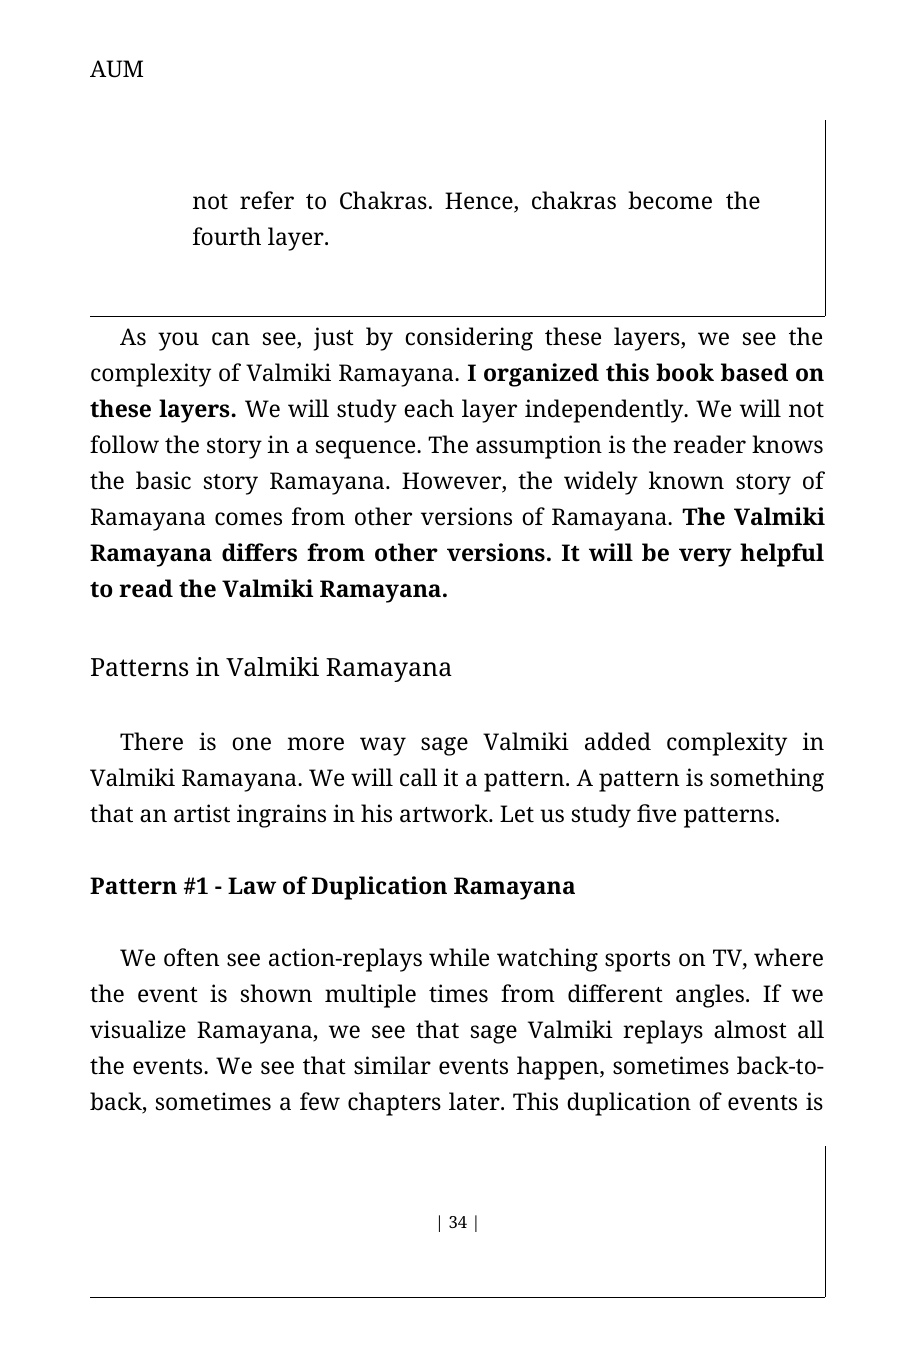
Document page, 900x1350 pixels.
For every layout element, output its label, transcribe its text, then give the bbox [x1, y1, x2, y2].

text We often see action-replays while watching sports on TV, where the event is shown multiple times from different angles. If we visualize Ramayana, we see that sage Valmiki replays almost all the events. We see that similar events happen, sometimes back-to-back, sometimes a few chapters later. This duplication of events is [90, 942, 825, 1117]
text Pattern #1 - Law of Duplication Ramayana [90, 870, 825, 901]
subtitle Patterns in Valmiki Ramayana [90, 650, 825, 684]
text As you can see, just by considering these layers, we see the complexity of Valmiki Ramayana. I organized this book based on these layers. We will study each layer independently. We will not follow the story in a sequence. The assumption is the reader knows the basic story Ramayana. However, the widely known story of Ramayana comes from other versions of Ramayana. The Valmiki Ramayana differs from other versions. It will be very helpful to read the Valmiki Ramayana. [90, 321, 825, 604]
text There is one more way sage Valmiki added complexity in Valmiki Ramayana. We will call it a pattern. A pattern is something that an artist ingrains in his artwork. Let us study five patterns. [90, 726, 825, 829]
list Finally, as the fourth layer, sage Valmiki indirectly refers to the various Chakras. He shows their general locations, their effects, suggests how to avoid their imbalance and the effects of such an imbalance. When sage Valmiki deals with the Chakras, he has to go by the indirect references to Chakras like vehicles of Chakra or the color, etc. He cannot declare them explicitly because that hurts the storytelling, and the story risks becoming a discourse. In addition, sage Valmiki does not use chakras in all events. There are many instances where sage Valmiki gives us safeguards, but does not refer to Chakras. Hence, chakras become the fourth layer. [90, 120, 825, 316]
